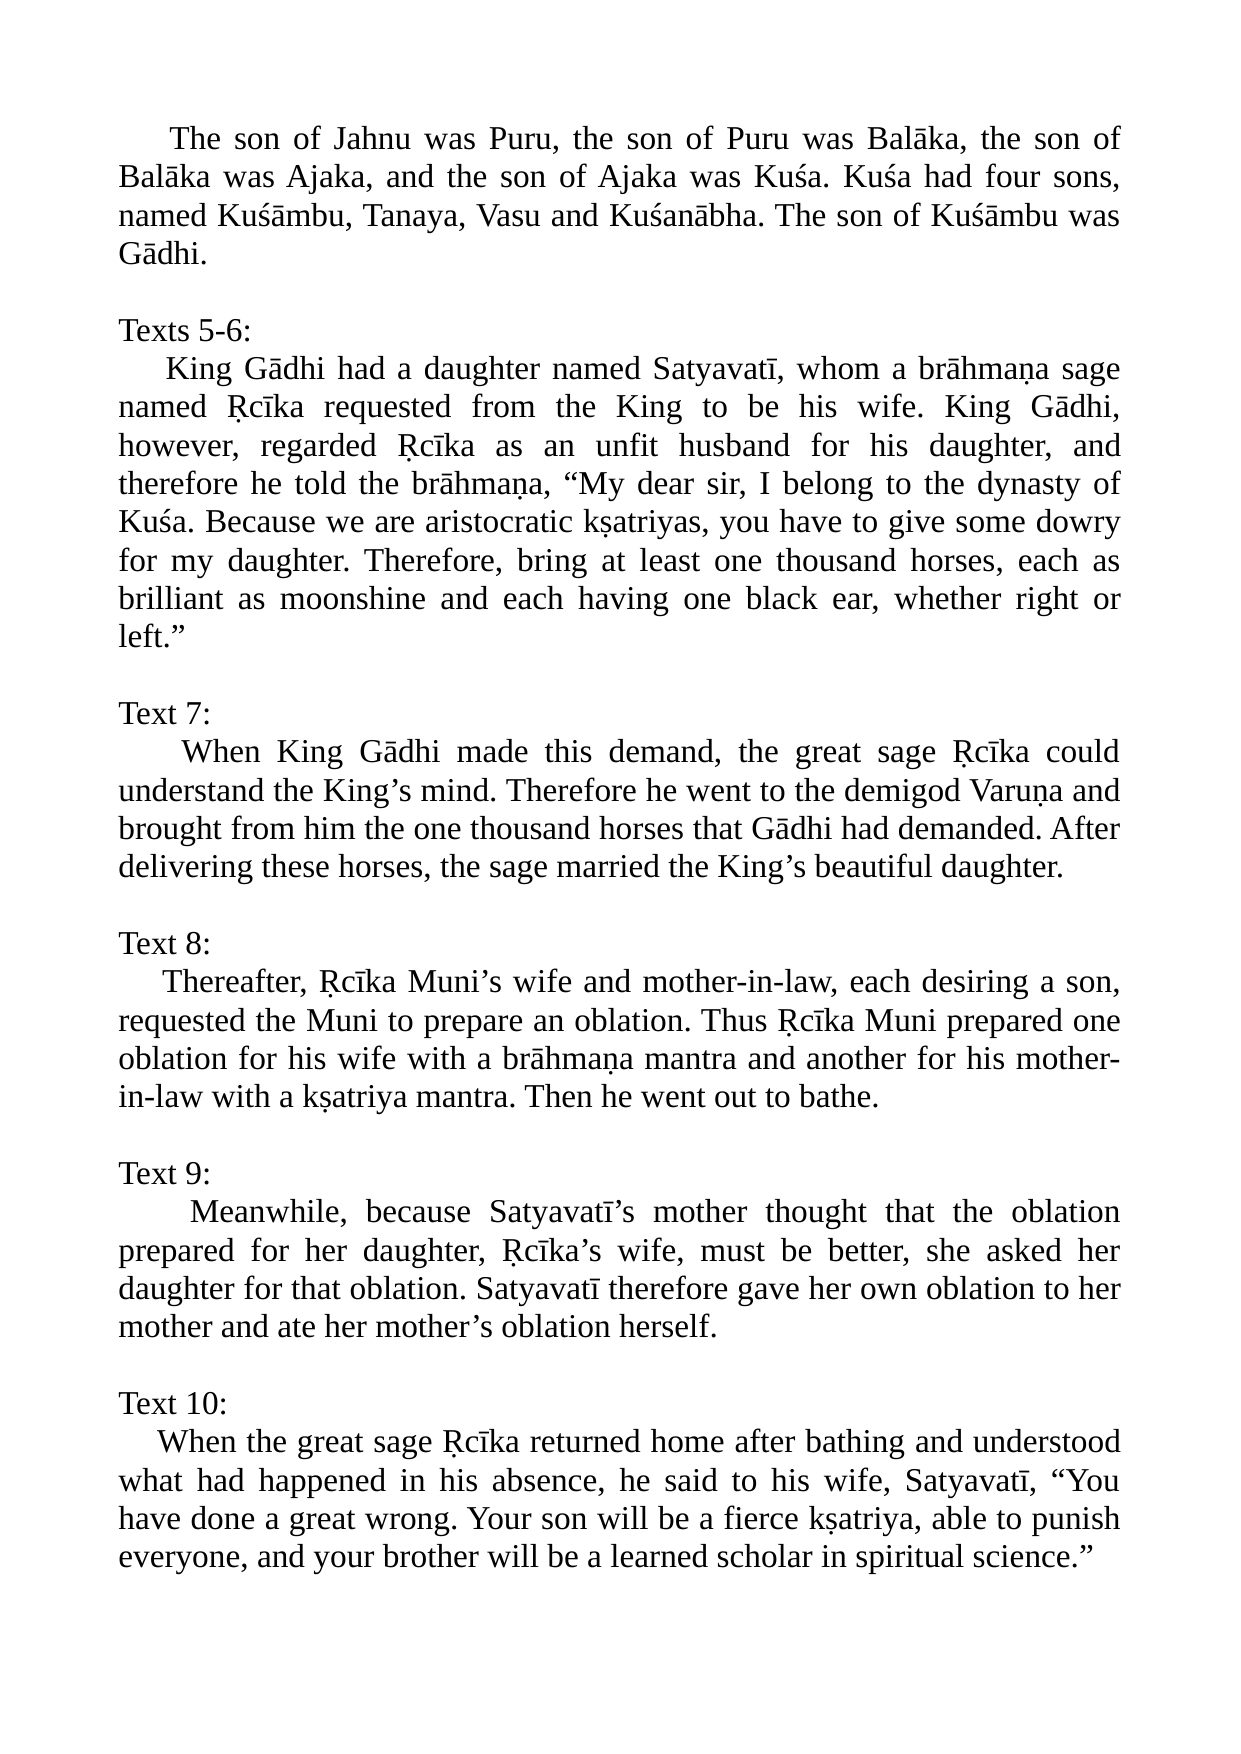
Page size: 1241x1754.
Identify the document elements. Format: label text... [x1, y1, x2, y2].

text Texts 5-6: [118, 310, 1122, 348]
text King Gādhi had a daughter named Satyavatī, whom a brāhmaṇa sage named Ṛcīka requested from the King to be his wife. King Gādhi, however, regarded Ṛcīka as an unfit husband for his daughter, and therefore he told the brāhmaṇa, “My dear sir, I belong to the dynasty of Kuśa. Because we are aristocratic kṣatriyas, you have to give some dowry for my daughter. Therefore, bring at least one thousand horses, each as brilliant as moonshine and each having one black ear, whether right or left.” [118, 348, 1122, 655]
text Text 8: [118, 923, 1122, 961]
text When the great sage Ṛcīka returned home after bathing and understood what had happened in his absence, he said to his wife, Satyavatī, “You have done a great wrong. Your son will be a fierce kṣatriya, able to punish everyone, and your brother will be a learned scholar in spiritual science.” [118, 1421, 1122, 1575]
text When King Gādhi made this demand, the great sage Ṛcīka could understand the King’s mind. Therefore he went to the demigod Varuṇa and brought from him the one thousand horses that Gādhi had demanded. After delivering these horses, the sage married the King’s beautiful daughter. [118, 731, 1122, 885]
text Text 10: [118, 1383, 1122, 1421]
text Thereafter, Ṛcīka Muni’s wife and mother-in-law, each desiring a son, requested the Muni to prepare an oblation. Thus Ṛcīka Muni prepared one oblation for his wife with a brāhmaṇa mantra and another for his mother-in-law with a kṣatriya mantra. Then he went out to bathe. [118, 961, 1122, 1115]
text Meanwhile, because Satyavatī’s mother thought that the oblation prepared for her daughter, Ṛcīka’s wife, must be better, she asked her daughter for that oblation. Satyavatī therefore gave her own oblation to her mother and ate her mother’s oblation herself. [118, 1191, 1122, 1345]
text Text 7: [118, 693, 1122, 731]
text The son of Jahnu was Puru, the son of Puru was Balāka, the son of Balāka was Ajaka, and the son of Ajaka was Kuśa. Kuśa had four sons, named Kuśāmbu, Tanaya, Vasu and Kuśanābha. The son of Kuśāmbu was Gādhi. [118, 118, 1122, 271]
text Text 9: [118, 1153, 1122, 1191]
